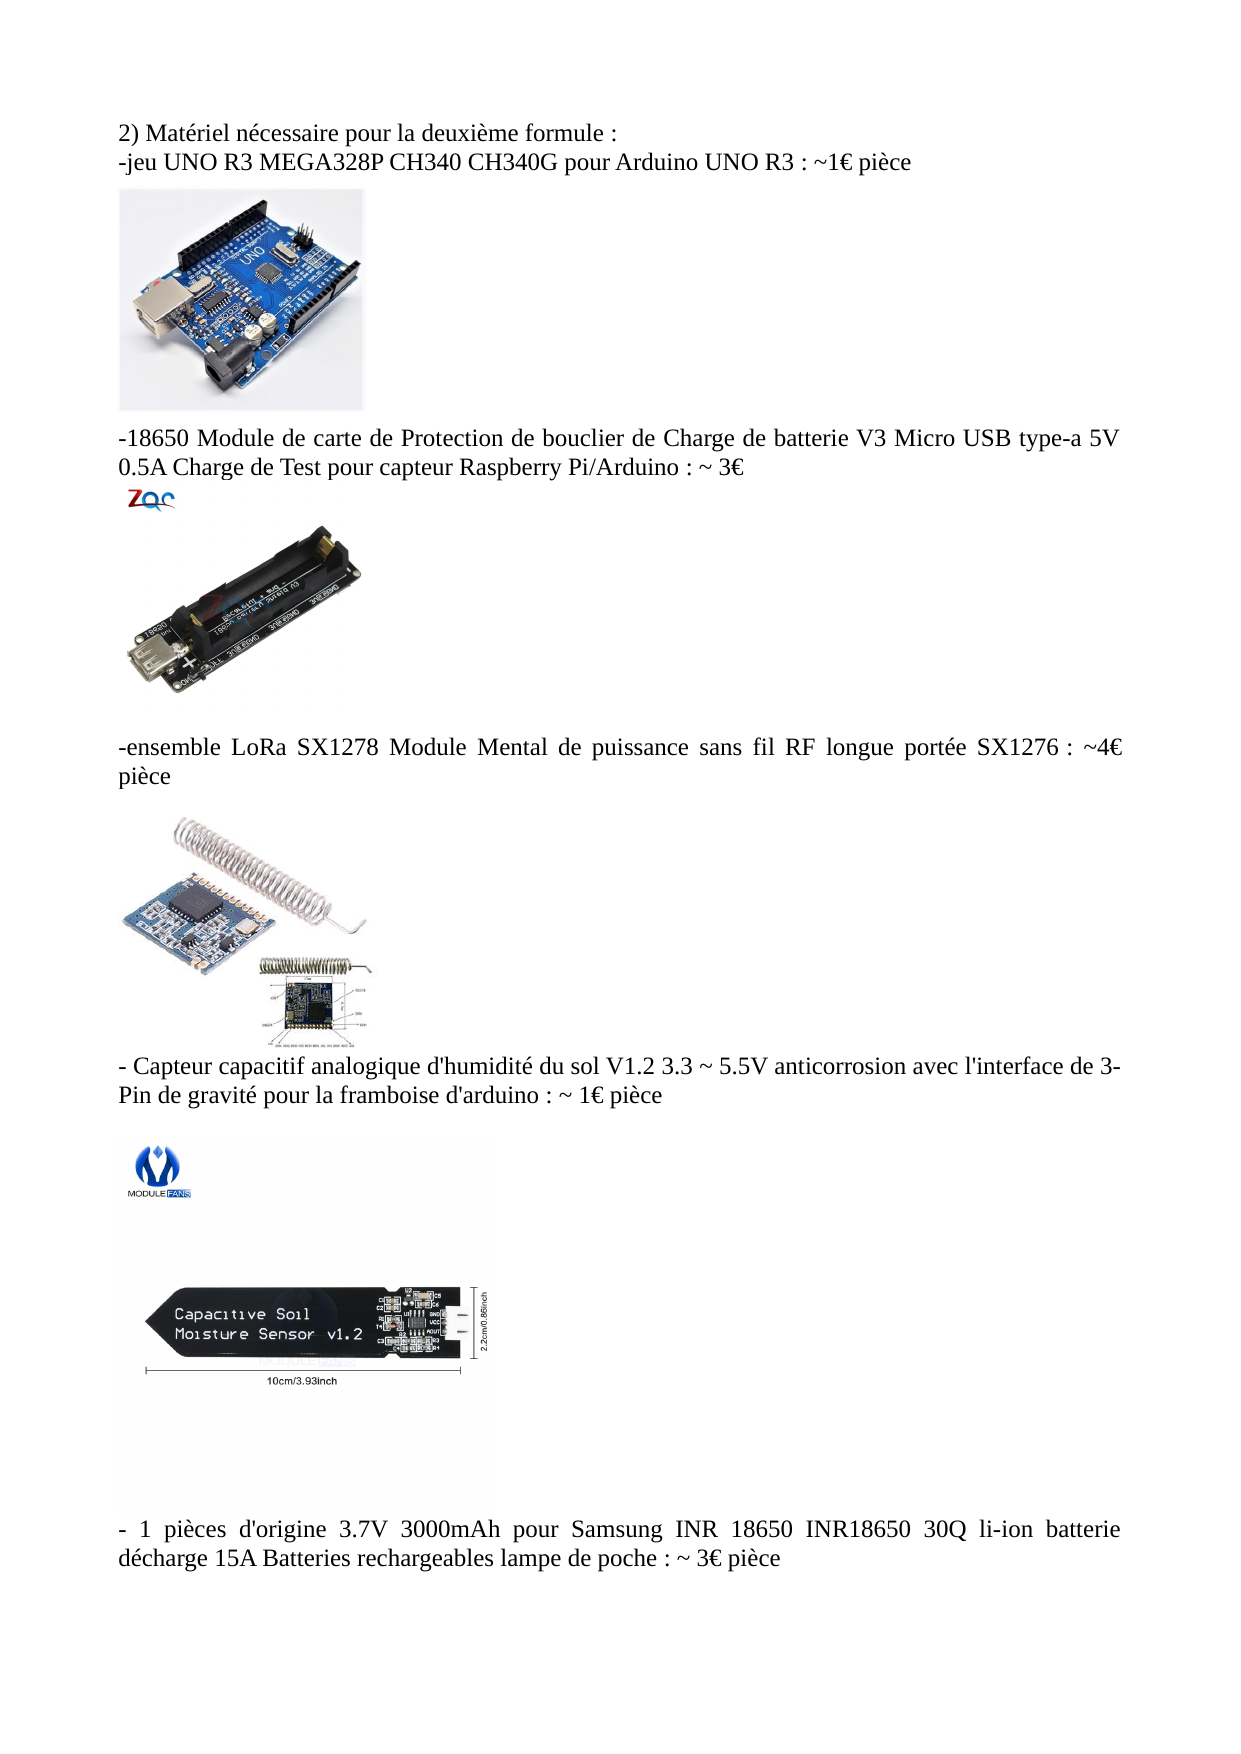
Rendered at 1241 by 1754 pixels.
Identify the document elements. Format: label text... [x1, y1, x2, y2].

text 2) Matériel nécessaire pour la deuxième formule : [118, 118, 1122, 147]
picture [118, 1137, 496, 1515]
picture [118, 789, 380, 1051]
text -jeu UNO R3 MEGA328P CH340 CH340G pour Arduino UNO R3 : ~1€ pièce [118, 147, 1122, 176]
text -ensemble LoRa SX1278 Module Mental de puissance sans fil RF longue portée SX1276 : ~4€ pièce [118, 732, 1122, 790]
picture [118, 175, 366, 424]
picture [118, 480, 370, 733]
text -18650 Module de carte de Protection de bouclier de Charge de batterie V3 Micro USB type-a 5V 0.5A Charge de Test pour capteur Raspberry Pi/Arduino : ~ 3€ [118, 423, 1122, 481]
text - 1 pièces d'origine 3.7V 3000mAh pour Samsung INR 18650 INR18650 30Q li-ion batterie décharge 15A Batteries rechargeables lampe de poche : ~ 3€ pièce [118, 1514, 1122, 1572]
text - Capteur capacitif analogique d'humidité du sol V1.2 3.3 ~ 5.5V anticorrosion avec l'interface de 3-Pin de gravité pour la framboise d'arduino : ~ 1€ pièce [118, 1051, 1122, 1108]
